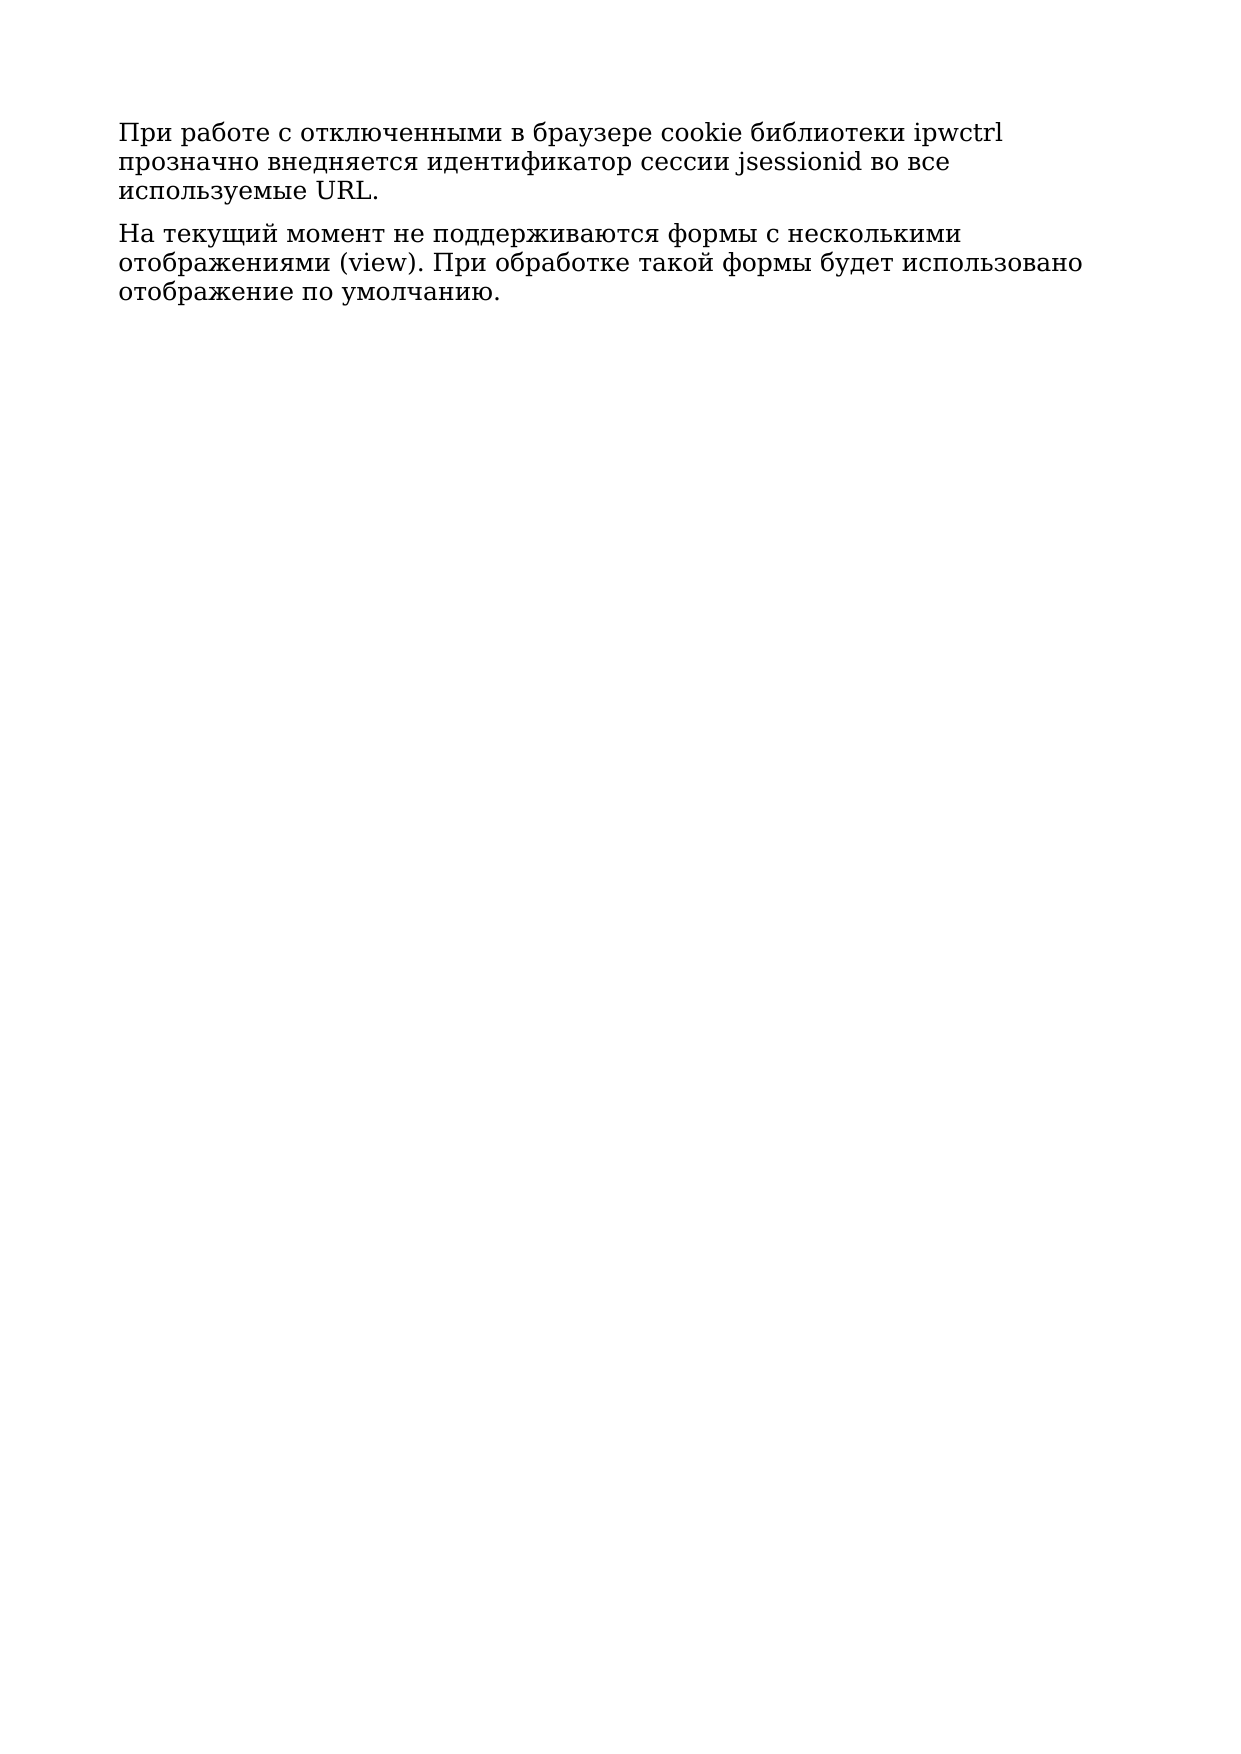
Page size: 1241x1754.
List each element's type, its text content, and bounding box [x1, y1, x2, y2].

text На текущий момент не поддерживаются формы с несколькими отображениями (view). При обработке такой формы будет использовано отображение по умолчанию. [118, 219, 1122, 307]
text При работе с отключенными в браузере cookie библиотеки ipwctrl прозначно внедняется идентификатор сессии jsessionid во все используемые URL. [118, 118, 1122, 206]
